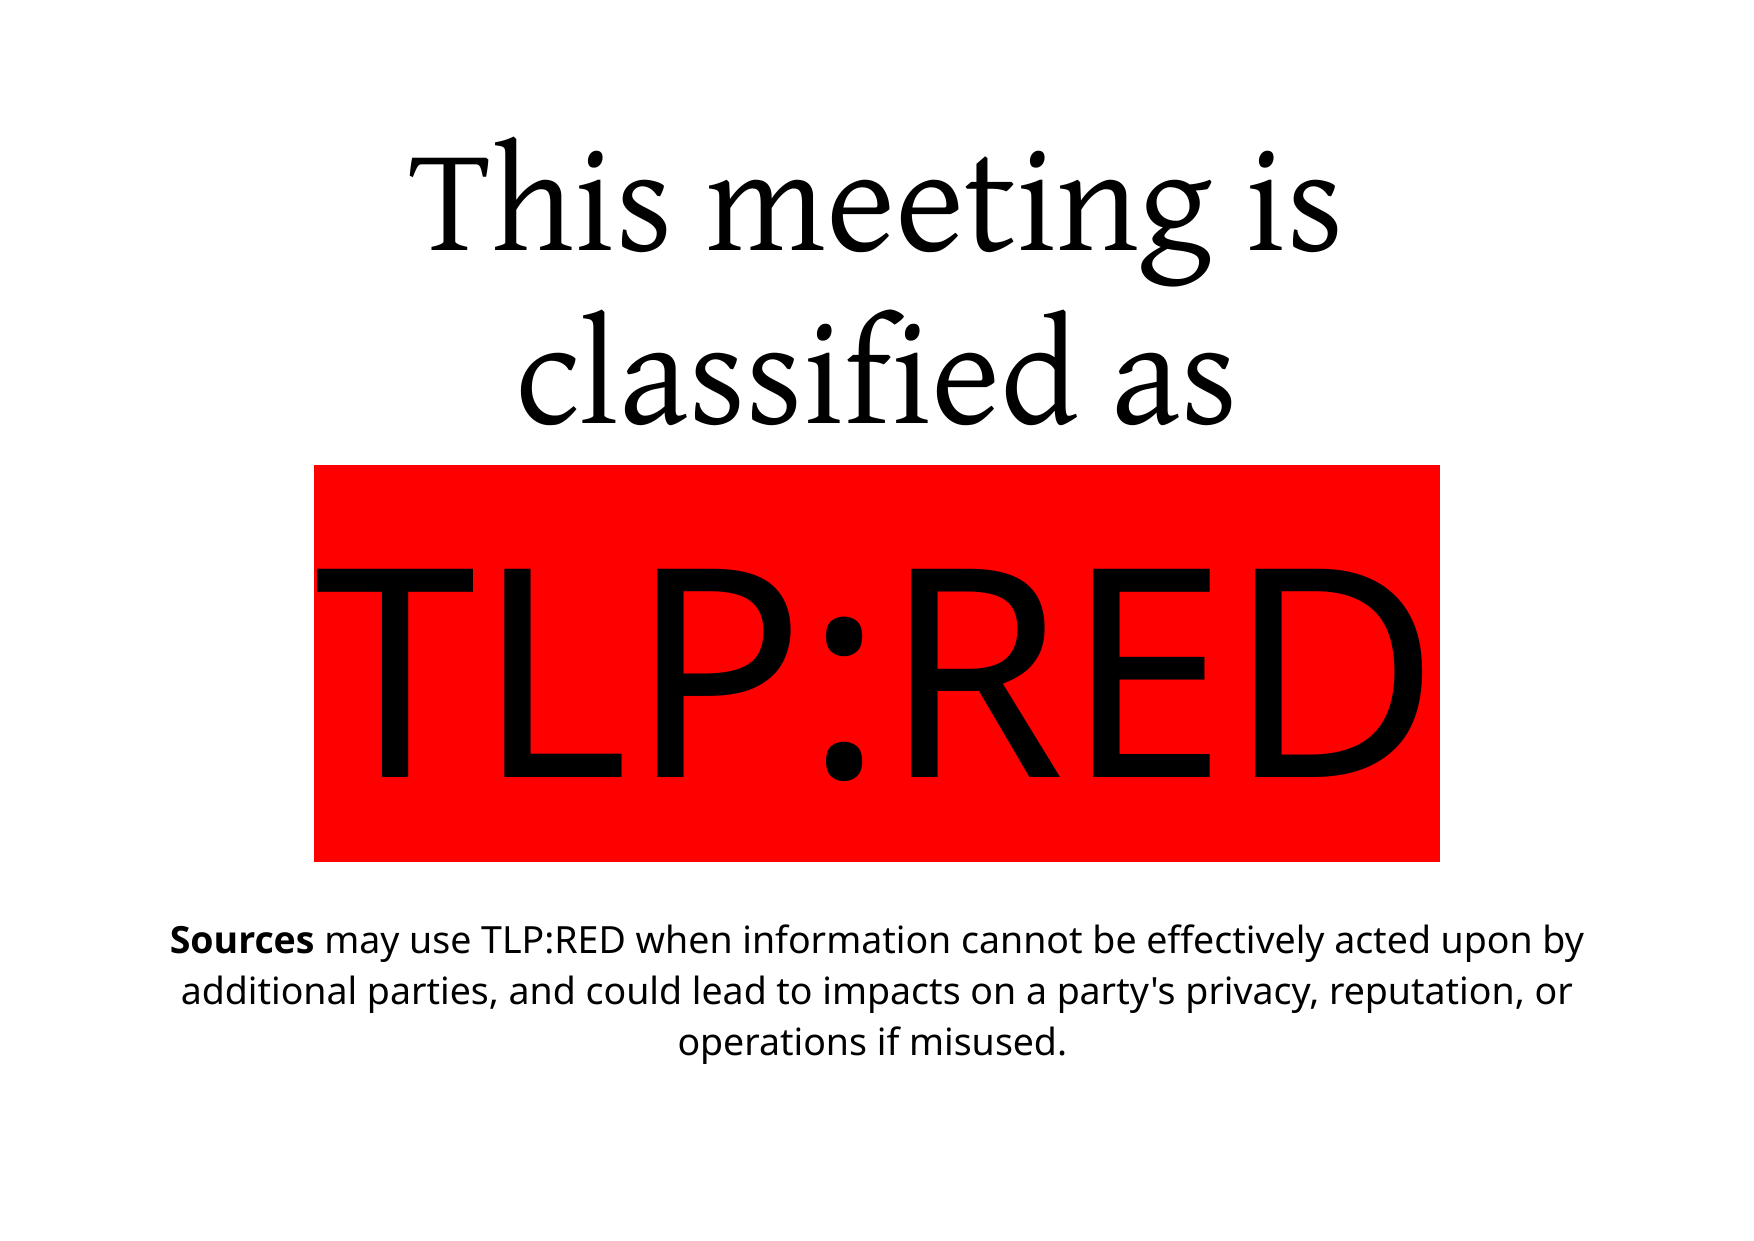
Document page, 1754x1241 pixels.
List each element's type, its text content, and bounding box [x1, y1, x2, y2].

text This meeting is classified as [118, 118, 1636, 465]
text Sources may use TLP:RED when information cannot be effectively acted upon by additional parties, and could lead to impacts on a party's privacy, reputation, or operations if misused. [118, 913, 1636, 1067]
text TLP:RED [118, 465, 1636, 862]
